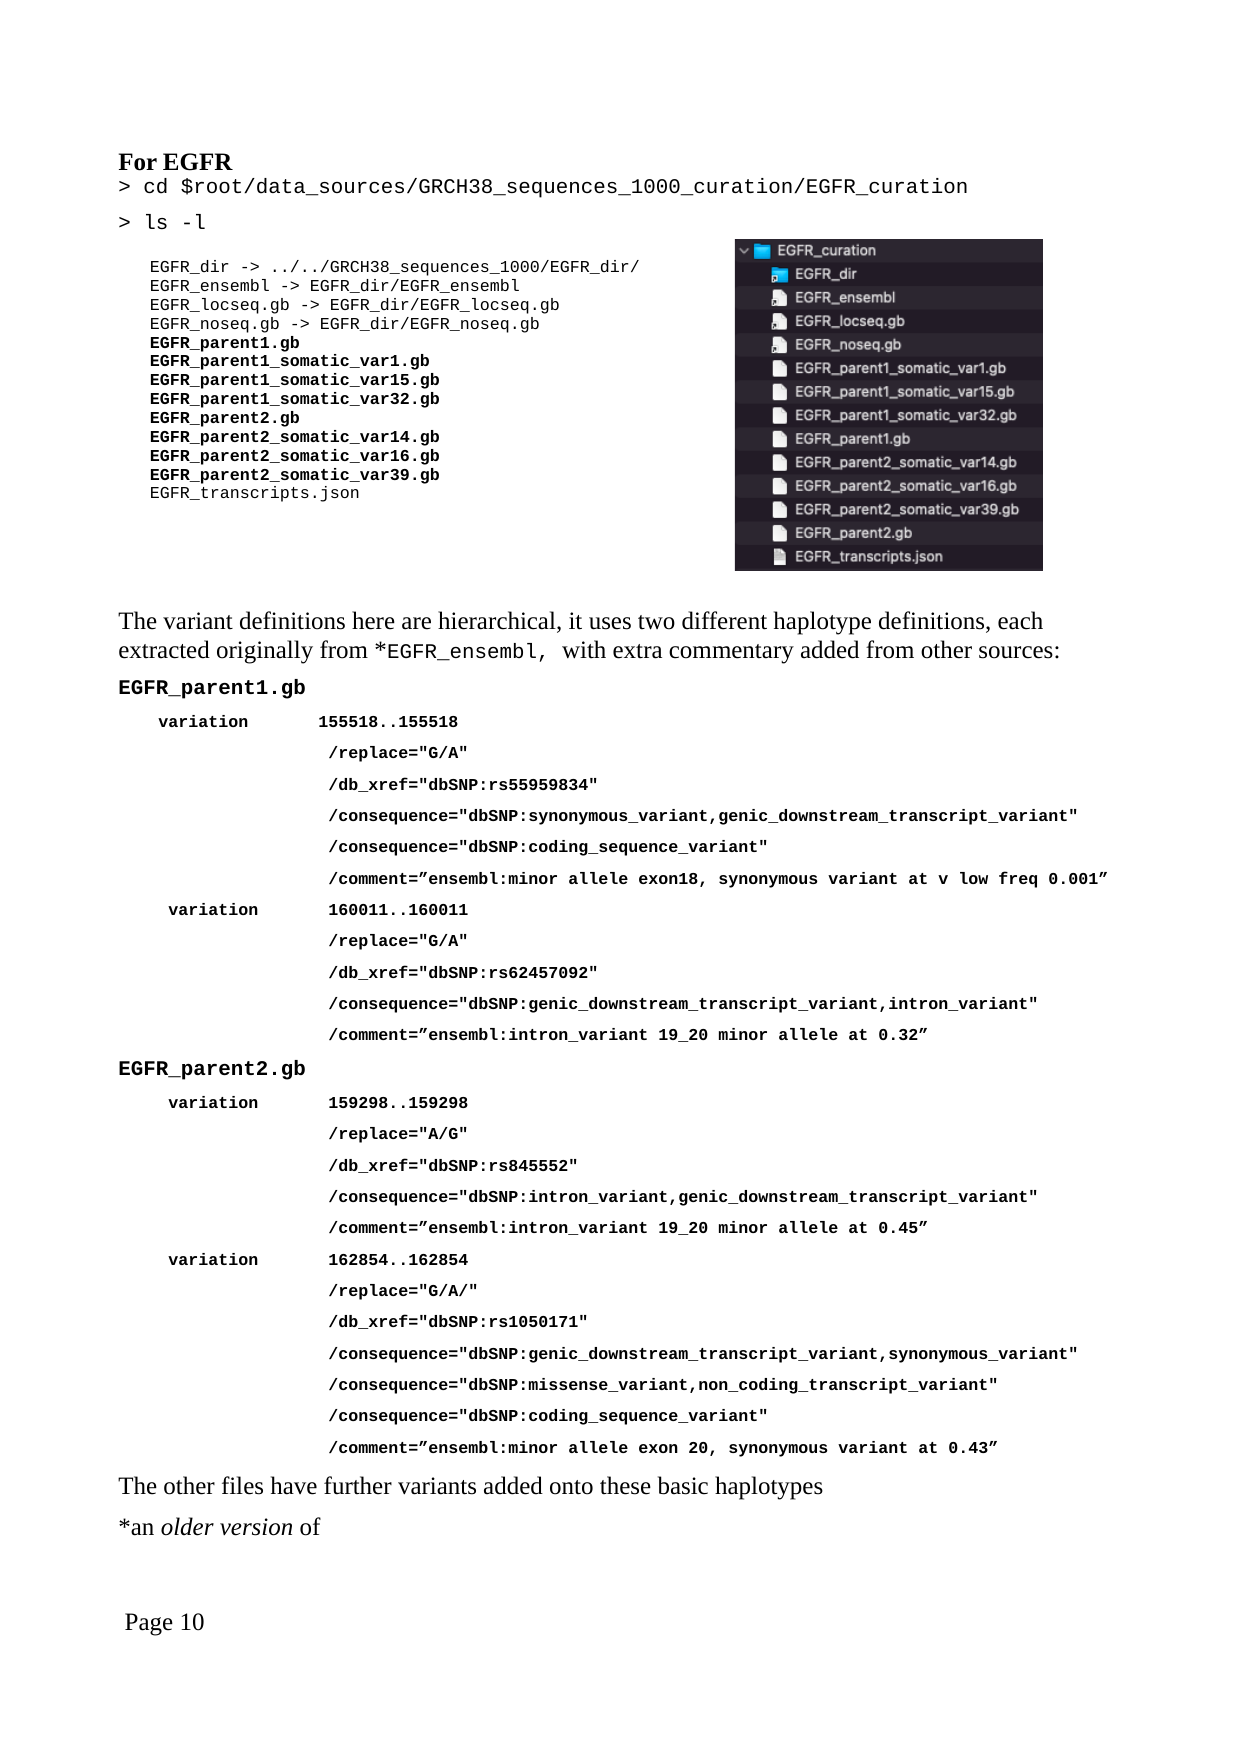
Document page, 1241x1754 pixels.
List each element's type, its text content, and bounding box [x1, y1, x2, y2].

text *an older version of [118, 1512, 1122, 1541]
text /comment=”ensembl:intron_variant 19_20 minor allele at 0.32” [118, 1027, 1122, 1046]
text variation 160011..160011 [118, 902, 1122, 920]
text /comment=”ensembl:intron_variant 19_20 minor allele at 0.45” [118, 1220, 1122, 1239]
text /replace="G/A" [118, 933, 1122, 952]
text For EGFR [118, 147, 1122, 176]
text /consequence="dbSNP:coding_sequence_variant" [118, 839, 1122, 858]
text The variant definitions here are hierarchical, it uses two different haplotype definitions, each extracted originally from *EGFR_ensembl, with extra commentary added from other sources: [118, 606, 1122, 665]
text /comment=”ensembl:minor allele exon18, synonymous variant at v low freq 0.001” [118, 870, 1122, 889]
text /consequence="dbSNP:coding_sequence_variant" [118, 1408, 1122, 1427]
text /db_xref="dbSNP:rs845552" [118, 1157, 1122, 1176]
text /db_xref="dbSNP:rs1050171" [118, 1314, 1122, 1333]
text EGFR_parent1.gb [118, 677, 1122, 701]
text variation 155518..155518 [118, 713, 1122, 732]
text /consequence="dbSNP:genic_downstream_transcript_variant,intron_variant" [118, 996, 1122, 1014]
text /replace="A/G" [118, 1126, 1122, 1145]
text /db_xref="dbSNP:rs62457092" [118, 964, 1122, 983]
text The other files have further variants added onto these basic haplotypes [118, 1471, 1122, 1499]
text > cd $root/data_sources/GRCH38_sequences_1000_curation/EGFR_curation [118, 176, 1122, 199]
text /consequence="dbSNP:synonymous_variant,genic_downstream_transcript_variant" [118, 807, 1122, 826]
text > ls -l [118, 212, 1122, 235]
text /consequence="dbSNP:genic_downstream_transcript_variant,synonymous_variant" [118, 1345, 1122, 1364]
picture [734, 239, 1043, 571]
text /consequence="dbSNP:missense_variant,non_coding_transcript_variant" [118, 1377, 1122, 1396]
text variation 159298..159298 [118, 1094, 1122, 1113]
text variation 162854..162854 [118, 1251, 1122, 1270]
text /db_xref="dbSNP:rs55959834" [118, 776, 1122, 795]
text /replace="G/A" [118, 745, 1122, 764]
text /consequence="dbSNP:intron_variant,genic_downstream_transcript_variant" [118, 1188, 1122, 1207]
text /replace="G/A/" [118, 1283, 1122, 1301]
text EGFR_parent2.gb [118, 1058, 1122, 1082]
text /comment=”ensembl:minor allele exon 20, synonymous variant at 0.43” [118, 1439, 1122, 1458]
